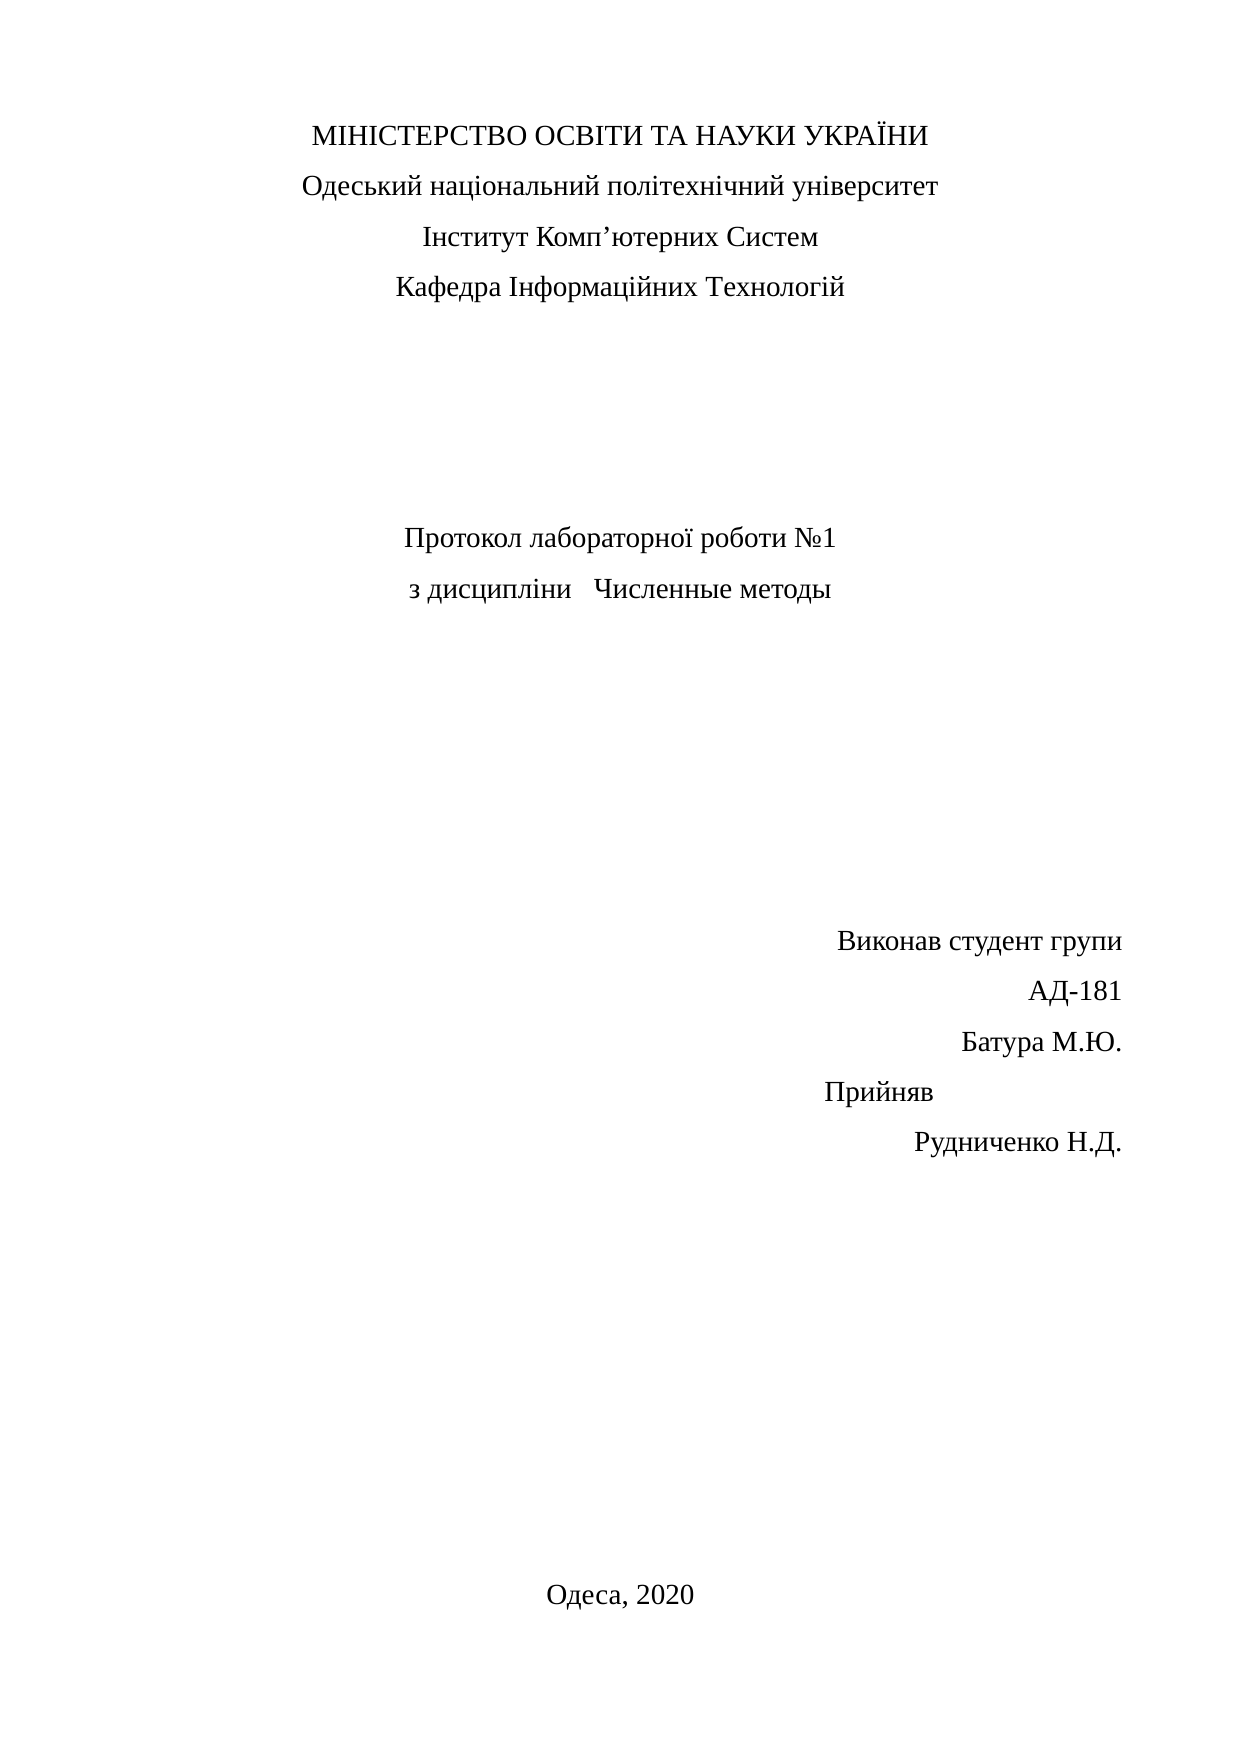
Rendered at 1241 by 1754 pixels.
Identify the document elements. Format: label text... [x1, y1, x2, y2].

text Одеський національний політехнічний університет [118, 168, 1122, 202]
text Одеса, 2020 [118, 1577, 1122, 1611]
text Виконав студент групи [118, 923, 1122, 957]
text АД-181 [118, 973, 1122, 1007]
text Рудниченко Н.Д. [118, 1124, 1122, 1158]
text МІНІСТЕРСТВО ОСВІТИ ТА НАУКИ УКРАЇНИ [118, 118, 1122, 152]
text Прийняв [118, 1074, 1122, 1108]
text Інститут Комп’ютерних Систем [118, 219, 1122, 252]
text Батура М.Ю. [118, 1024, 1122, 1057]
text з дисципліни Численные методы [118, 571, 1122, 604]
text Протокол лабораторної роботи №1 [118, 521, 1122, 554]
text Кафедра Інформаційних Технологій [118, 269, 1122, 303]
